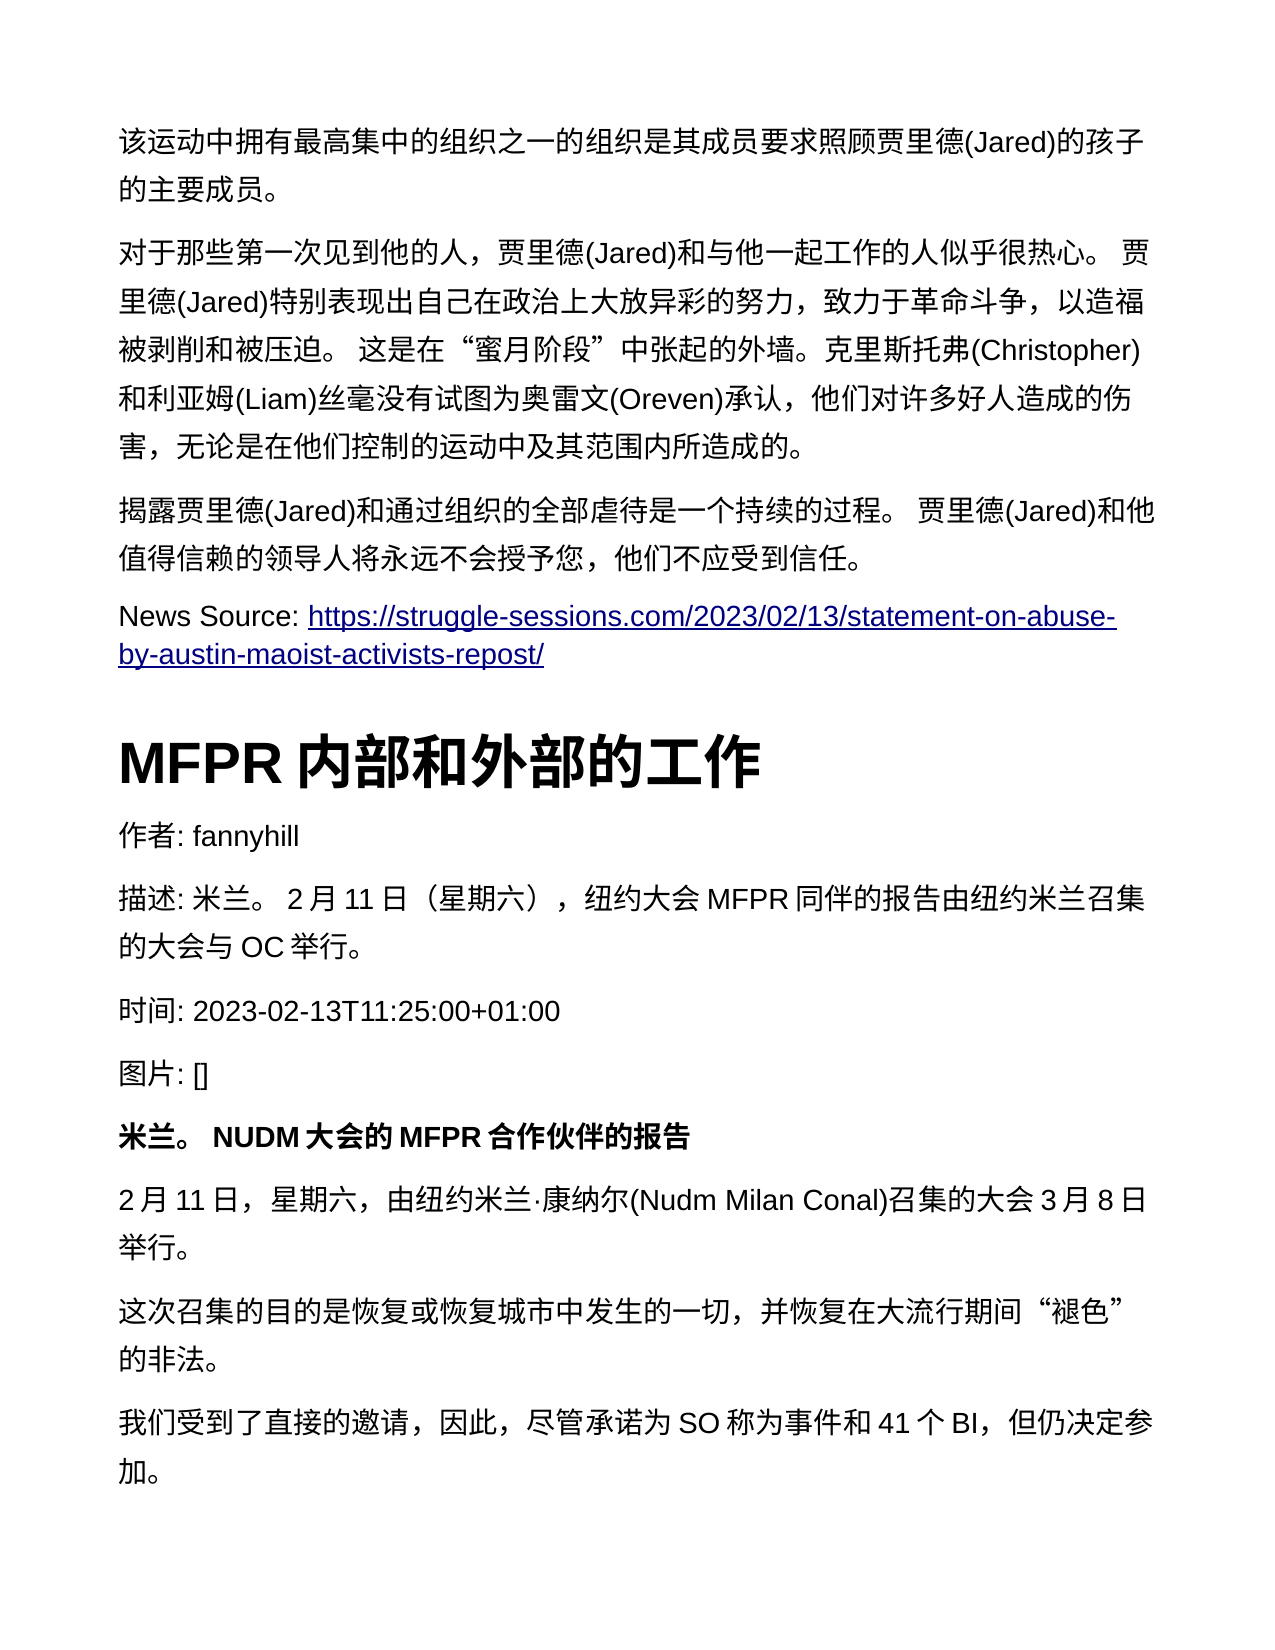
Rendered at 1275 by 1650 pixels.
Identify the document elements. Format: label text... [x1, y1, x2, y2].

text 这次召集的目的是恢复或恢复城市中发生的一切，并恢复在大流行期间“褪色”的非法。 [118, 1288, 1157, 1379]
text 该运动中拥有最高集中的组织之一的组织是其成员要求照顾贾里德(Jared)的孩子的主要成员。 [118, 118, 1157, 209]
text 图片: [] [118, 1050, 1157, 1093]
text News Source: https://struggle-sessions.com/2023/02/13/statement-on-abuse-by-austin-maoist-activists-repost/ [118, 599, 1157, 671]
text 2月11日，星期六，由纽约米兰·康纳尔(Nudm Milan Conal)召集的大会3月8日举行。 [118, 1177, 1157, 1267]
text 时间: 2023-02-13T11:25:00+01:00 [118, 987, 1157, 1029]
text 对于那些第一次见到他的人，贾里德(Jared)和与他一起工作的人似乎很热心。 贾里德(Jared)特别表现出自己在政治上大放异彩的努力，致力于革命斗争，以造福被剥削和被压迫。 这是在“蜜月阶段”中张起的外墙。克里斯托弗(Christopher)和利亚姆(Liam)丝毫没有试图为奥雷文(Oreven)承认，他们对许多好人造成的伤害，无论是在他们控制的运动中及其范围内所造成的。 [118, 230, 1157, 466]
text 作者: fannyhill [118, 812, 1157, 855]
text 描述: 米兰。 2月11日（星期六），纽约大会MFPR同伴的报告由纽约米兰召集的大会与OC举行。 [118, 876, 1157, 966]
text 我们受到了直接的邀请，因此，尽管承诺为SO称为事件和41个BI，但仍决定参加。 [118, 1400, 1157, 1491]
text 米兰。 NUDM大会的MFPR合作伙伴的报告 [118, 1113, 1157, 1156]
subtitle MFPR内部和外部的工作 [118, 715, 1157, 800]
text 揭露贾里德(Jared)和通过组织的全部虐待是一个持续的过程。 贾里德(Jared)和他值得信赖的领导人将永远不会授予您，他们不应受到信任。 [118, 487, 1157, 578]
